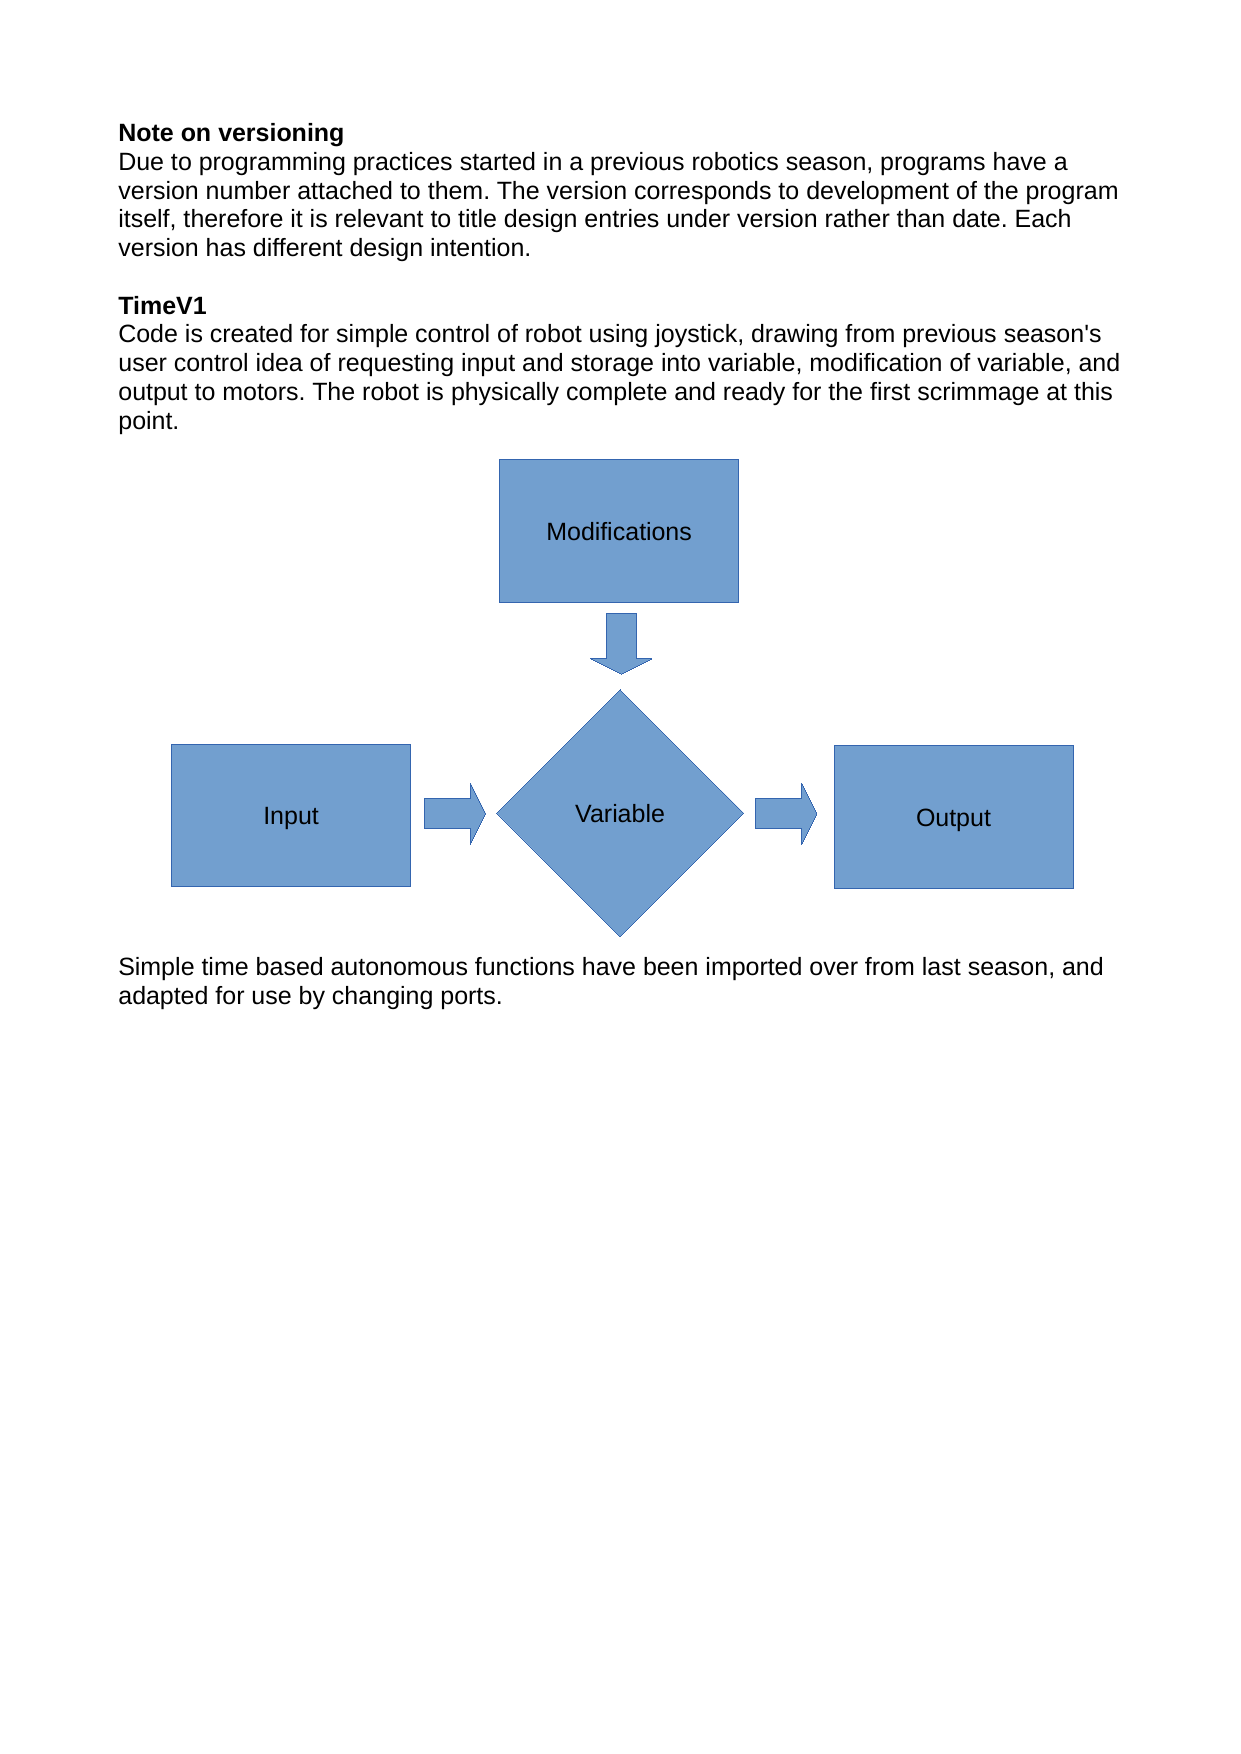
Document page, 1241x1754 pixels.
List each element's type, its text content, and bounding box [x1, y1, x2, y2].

text TimeV1 [118, 291, 1122, 319]
text Note on versioning [118, 118, 1122, 147]
text Code is created for simple control of robot using joystick, drawing from previous season's user control idea of requesting input and storage into variable, modification of variable, and output to motors. The robot is physically complete and ready for the first scrimmage at this point. [118, 319, 1122, 434]
text Due to programming practices started in a previous robotics season, programs have a version number attached to them. The version corresponds to development of the program itself, therefore it is relevant to title design entries under version rather than date. Each version has different design intention. [118, 147, 1122, 262]
text Simple time based autonomous functions have been imported over from last season, and adapted for use by changing ports. [118, 952, 1122, 1009]
